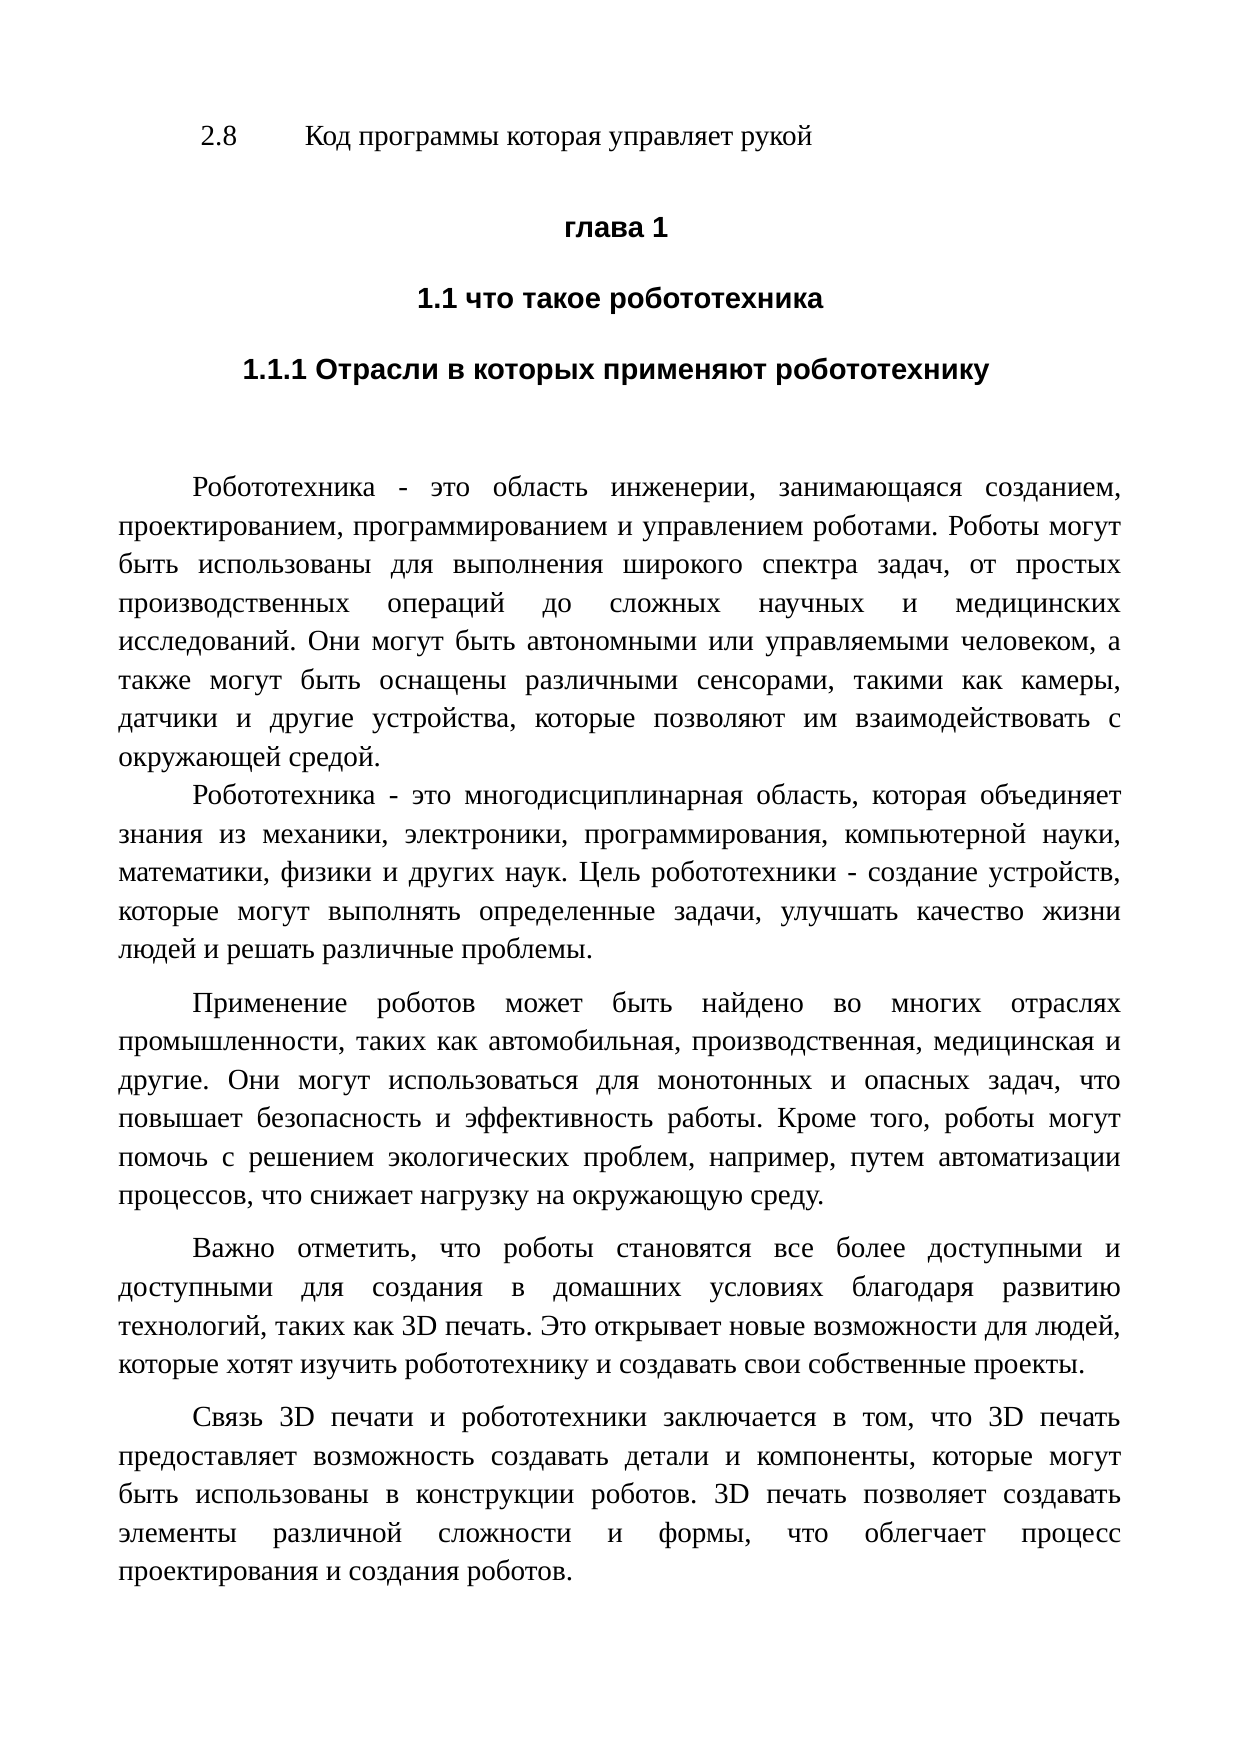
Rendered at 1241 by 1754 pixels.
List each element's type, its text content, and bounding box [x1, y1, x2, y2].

text Связь 3D печати и робототехники заключается в том, что 3D печать предоставляет возможность создавать детали и компоненты, которые могут быть использованы в конструкции роботов. 3D печать позволяет создавать элементы различной сложности и формы, что облегчает процесс проектирования и создания роботов. [118, 1399, 1122, 1587]
list Код программы которая управляет рукой [193, 118, 1122, 152]
text Применение роботов может быть найдено во многих отраслях промышленности, таких как автомобильная, производственная, медицинская и другие. Они могут использоваться для монотонных и опасных задач, что повышает безопасность и эффективность работы. Кроме того, роботы могут помочь с решением экологических проблем, например, путем автоматизации процессов, что снижает нагрузку на окружающую среду. [118, 985, 1122, 1211]
text Робототехника - это многодисциплинарная область, которая объединяет знания из механики, электроники, программирования, компьютерной науки, математики, физики и других наук. Цель робототехники - создание устройств, которые могут выполнять определенные задачи, улучшать качество жизни людей и решать различные проблемы. [118, 777, 1122, 965]
text Робототехника - это область инженерии, занимающаяся созданием, проектированием, программированием и управлением роботами. Роботы могут быть использованы для выполнения широкого спектра задач, от простых производственных операций до сложных научных и медицинских исследований. Они могут быть автономными или управляемыми человеком, а также могут быть оснащены различными сенсорами, такими как камеры, датчики и другие устройства, которые позволяют им взаимодействовать с окружающей средой. [118, 469, 1122, 772]
text Важно отметить, что роботы становятся все более доступными и доступными для создания в домашних условиях благодаря развитию технологий, таких как 3D печать. Это открывает новые возможности для людей, которые хотят изучить робототехнику и создавать свои собственные проекты. [118, 1231, 1122, 1380]
subtitle глава 1 [118, 210, 1122, 244]
subtitle 1.1 что такое робототехника [118, 281, 1122, 315]
subtitle 1.1.1 Отрасли в которых применяют робототехнику [118, 352, 1122, 386]
